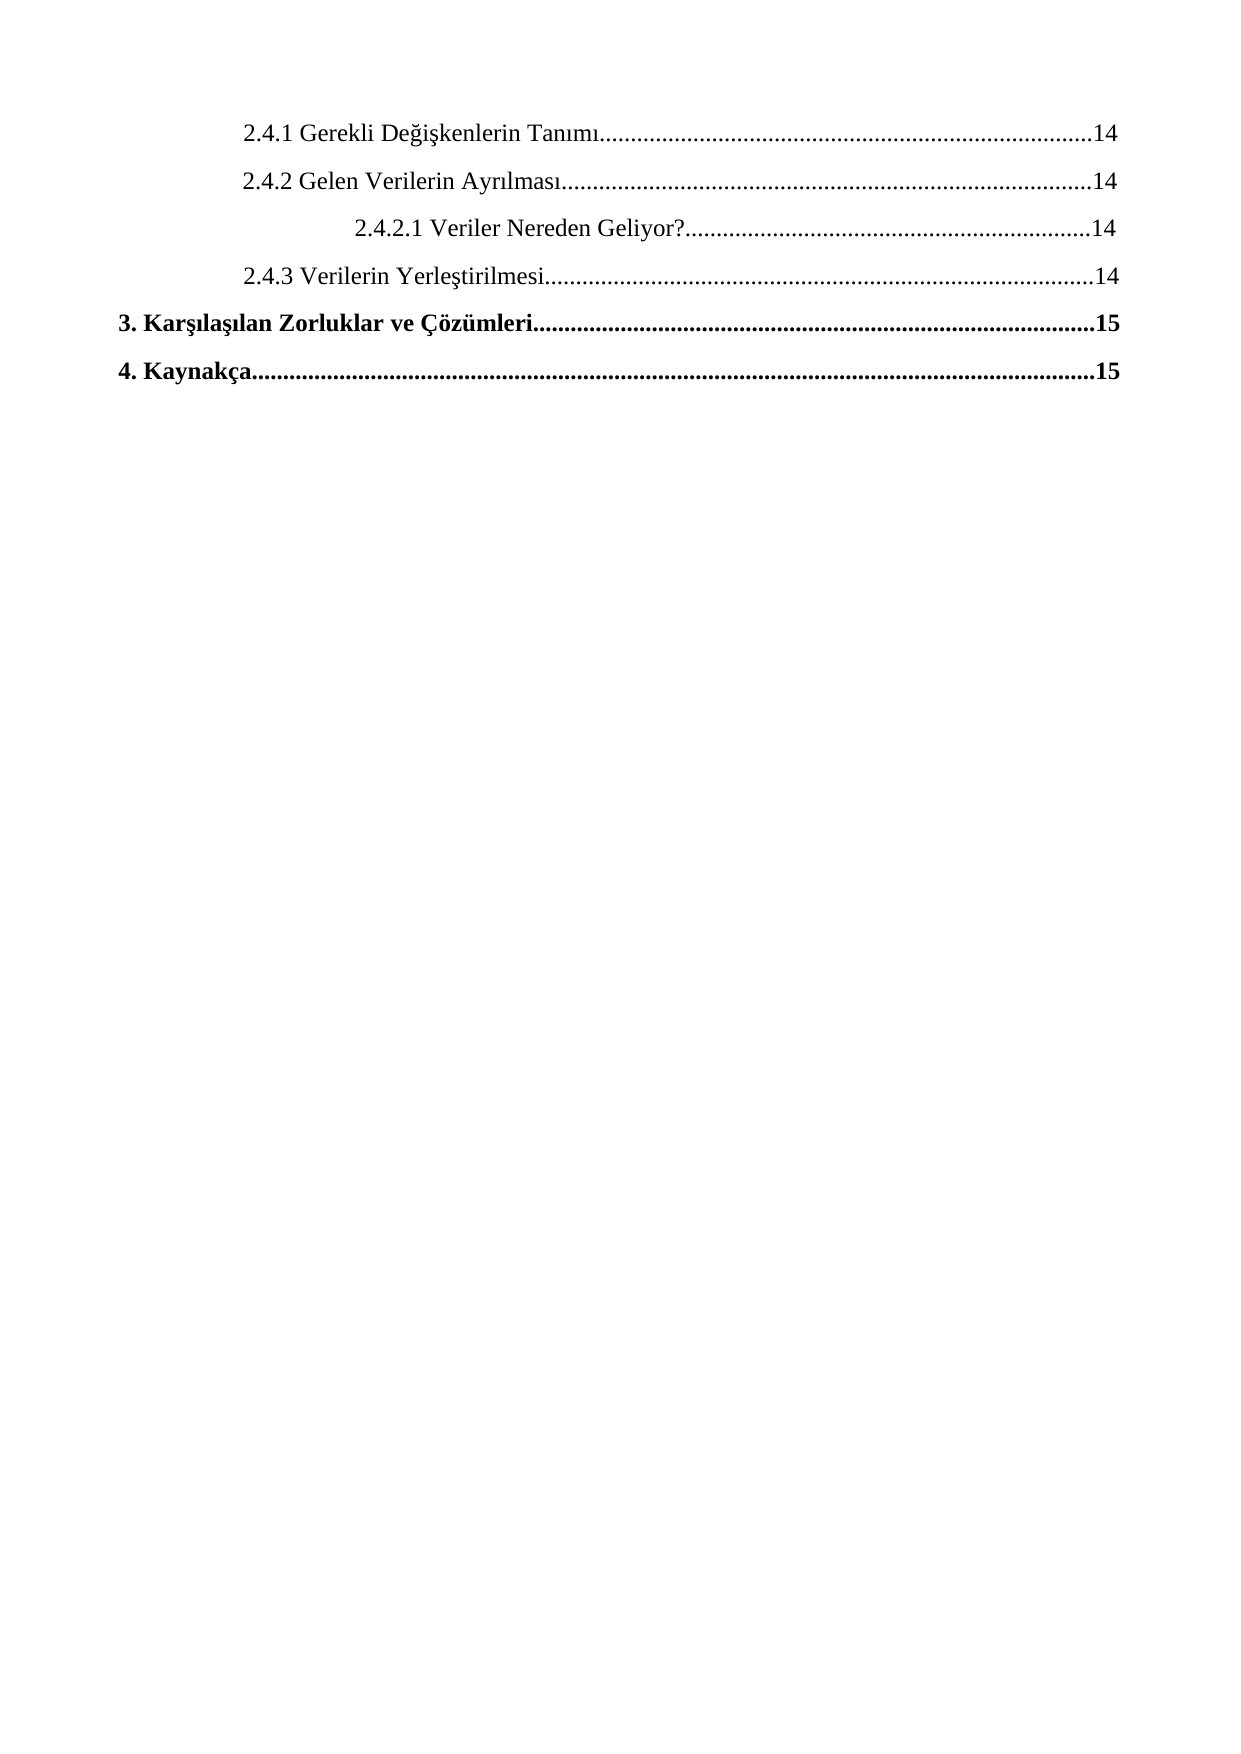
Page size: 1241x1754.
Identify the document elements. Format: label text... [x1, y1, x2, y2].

text 3. Karşılaşılan Zorluklar ve Çözümleri..........................................................................................15 [118, 308, 1122, 337]
text 2.4.3 Verilerin Yerleştirilmesi........................................................................................14 [118, 261, 1122, 290]
text 4. Kaynakça.......................................................................................................................................15 [118, 356, 1122, 385]
text 2.4.2 Gelen Verilerin Ayrılması.....................................................................................14 [118, 166, 1122, 194]
text 2.4.2.1 Veriler Nereden Geliyor?.................................................................14 [118, 213, 1122, 242]
text 2.4.1 Gerekli Değişkenlerin Tanımı...............................................................................14 [118, 118, 1122, 147]
